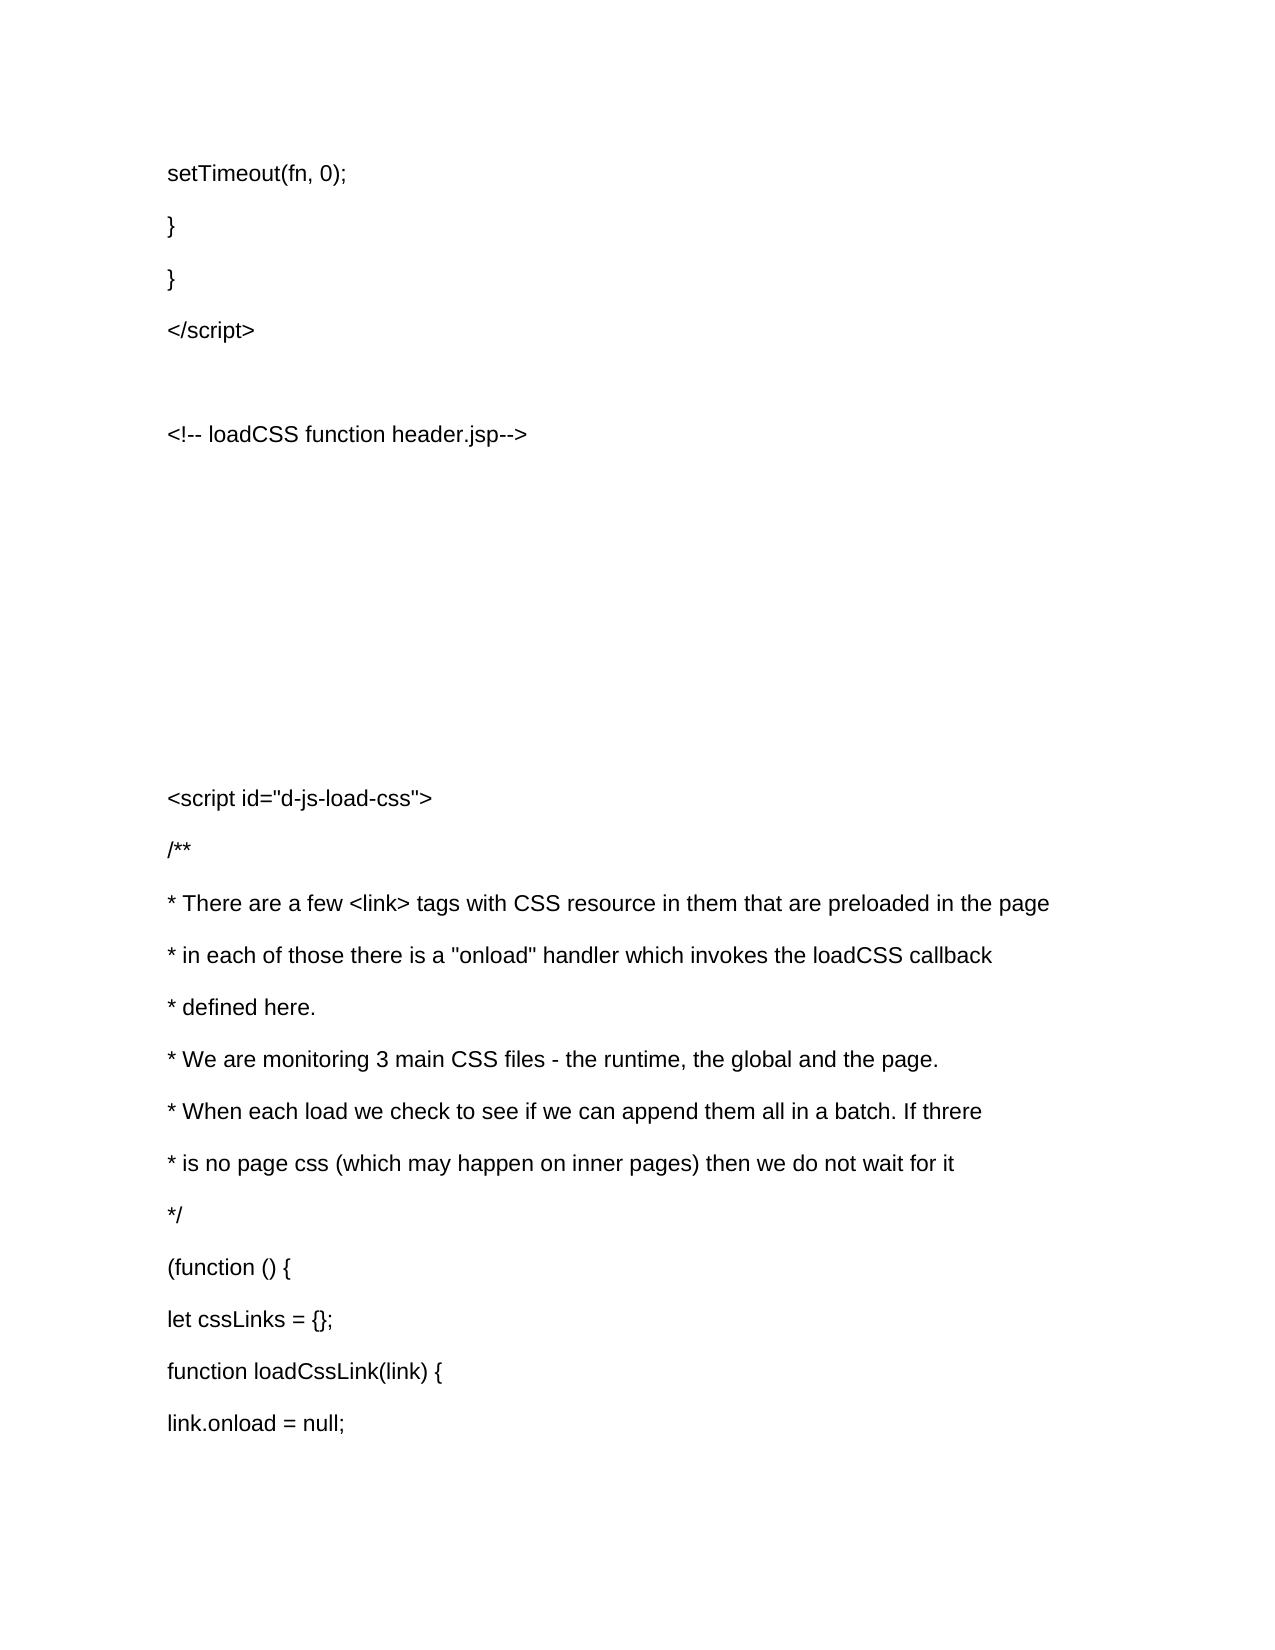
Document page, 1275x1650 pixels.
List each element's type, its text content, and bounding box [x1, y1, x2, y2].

table_cell * defined here. [157, 983, 1125, 1035]
table_cell [150, 1244, 157, 1296]
table_cell [150, 150, 157, 202]
table_cell let cssLinks = {}; [157, 1296, 1125, 1348]
table_cell } [157, 202, 1125, 254]
table_cell [150, 1296, 157, 1348]
table_cell [157, 723, 1125, 775]
table_cell [150, 931, 157, 983]
table_cell [150, 1400, 157, 1452]
table_cell [150, 515, 157, 567]
table_cell [150, 1088, 157, 1139]
table_cell <script id="d-js-load-css"> [157, 775, 1125, 827]
table_cell [150, 1140, 157, 1192]
table_cell [157, 671, 1125, 723]
table_cell [150, 879, 157, 931]
table_cell [150, 1192, 157, 1244]
table_cell /** [157, 827, 1125, 879]
table_cell link.onload = null; [157, 1400, 1125, 1452]
table_cell [157, 515, 1125, 567]
table_cell */ [157, 1192, 1125, 1244]
table_cell function loadCssLink(link) { [157, 1348, 1125, 1400]
table_cell [150, 1348, 157, 1400]
table_cell </script> [157, 306, 1125, 358]
table_cell * is no page css (which may happen on inner pages) then we do not wait for it [157, 1140, 1125, 1192]
table_cell [157, 567, 1125, 619]
table_cell [150, 619, 157, 671]
table_cell [150, 671, 157, 723]
table_cell <!-- loadCSS function header.jsp--> [157, 410, 1125, 462]
table_cell [150, 983, 157, 1035]
table_cell setTimeout(fn, 0); [157, 150, 1125, 202]
table_cell [150, 463, 157, 514]
table_cell [150, 358, 157, 410]
table_cell [157, 358, 1125, 410]
table_cell [157, 463, 1125, 514]
table_cell [150, 254, 157, 306]
table_cell * in each of those there is a "onload" handler which invokes the loadCSS callback [157, 931, 1125, 983]
table_cell [150, 306, 157, 358]
table_cell [150, 723, 157, 775]
table_cell [150, 202, 157, 254]
table_cell * We are monitoring 3 main CSS files - the runtime, the global and the page. [157, 1035, 1125, 1087]
table_cell * When each load we check to see if we can append them all in a batch. If threre [157, 1088, 1125, 1139]
table_cell [150, 567, 157, 619]
table_cell [150, 775, 157, 827]
table_cell [150, 827, 157, 879]
table_cell * There are a few <link> tags with CSS resource in them that are preloaded in the page [157, 879, 1125, 931]
table_cell [150, 1035, 157, 1087]
table_cell (function () { [157, 1244, 1125, 1296]
table_cell [157, 619, 1125, 671]
table_cell [150, 410, 157, 462]
table_cell } [157, 254, 1125, 306]
